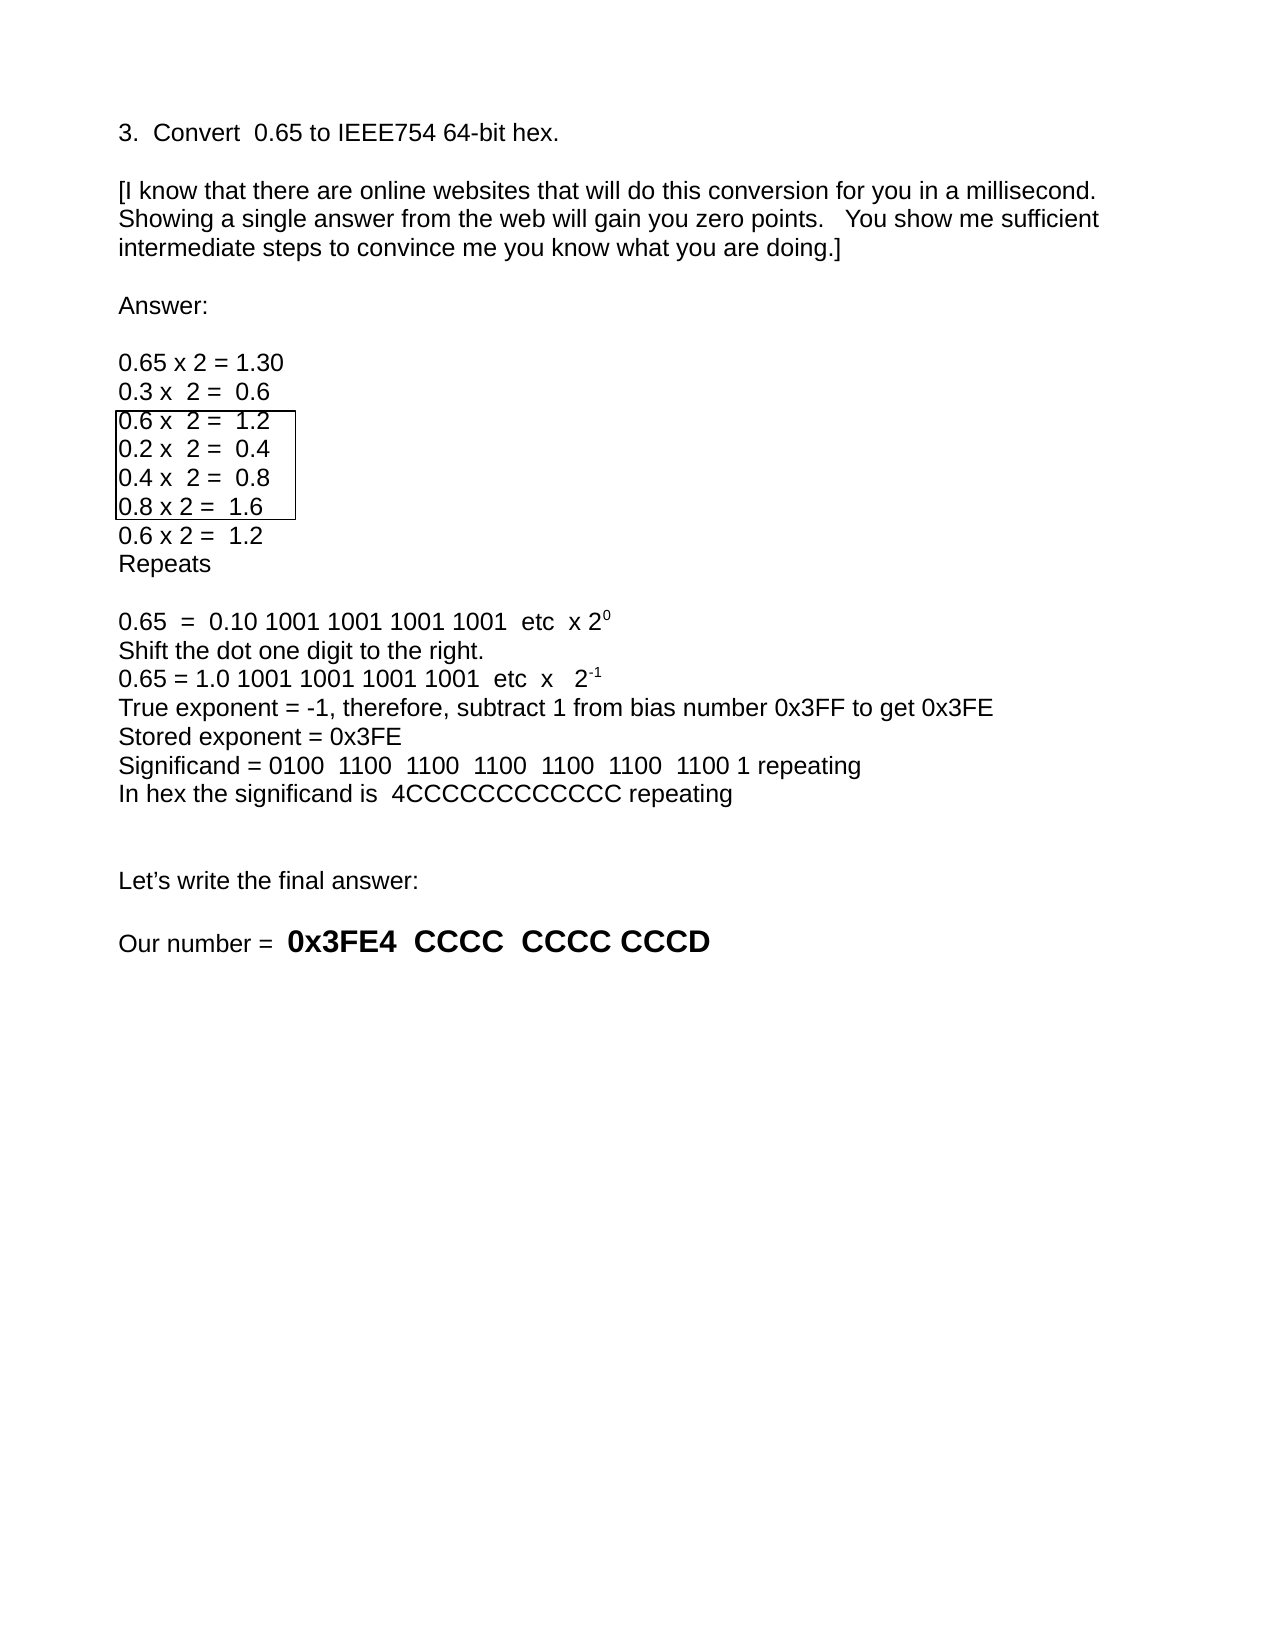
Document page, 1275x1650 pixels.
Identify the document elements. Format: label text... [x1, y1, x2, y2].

text True exponent = -1, therefore, subtract 1 from bias number 0x3FF to get 0x3FE [118, 693, 1157, 722]
text 0.65 = 0.10 1001 1001 1001 1001 etc x 20 [118, 607, 1157, 636]
text Shift the dot one digit to the right. [118, 636, 1157, 664]
text In hex the significand is 4CCCCCCCCCCCC repeating [118, 779, 1157, 808]
text Significand = 0100 1100 1100 1100 1100 1100 1100 1 repeating [118, 751, 1157, 779]
text Our number = 0x3FE4 CCCC CCCC CCCD [118, 923, 1157, 959]
text 0.4 x 2 = 0.8 [118, 463, 295, 492]
text Stored exponent = 0x3FE [118, 722, 1157, 751]
text Repeats [118, 549, 1157, 578]
text Let’s write the final answer: [118, 866, 1157, 894]
text 0.65 x 2 = 1.30 [118, 348, 1157, 377]
text 3. Convert 0.65 to IEEE754 64-bit hex. [118, 118, 1157, 147]
text [296, 434, 1157, 463]
text 0.8 x 2 = 1.6 [118, 492, 1157, 521]
text 0.3 x 2 = 0.6 [118, 377, 1157, 406]
text 0.65 = 1.0 1001 1001 1001 1001 etc x 2-1 [118, 664, 1157, 693]
text [296, 463, 1157, 492]
text 0.2 x 2 = 0.4 [118, 434, 295, 463]
text 0.6 x 2 = 1.2 [118, 521, 1157, 549]
text Answer: [118, 291, 1157, 319]
text [I know that there are online websites that will do this conversion for you in a millisecond. Showing a single answer from the web will gain you zero points. You show me sufficient intermediate steps to convince me you know what you are doing.] [118, 176, 1157, 262]
text 0.6 x 2 = 1.2 [118, 406, 1157, 434]
